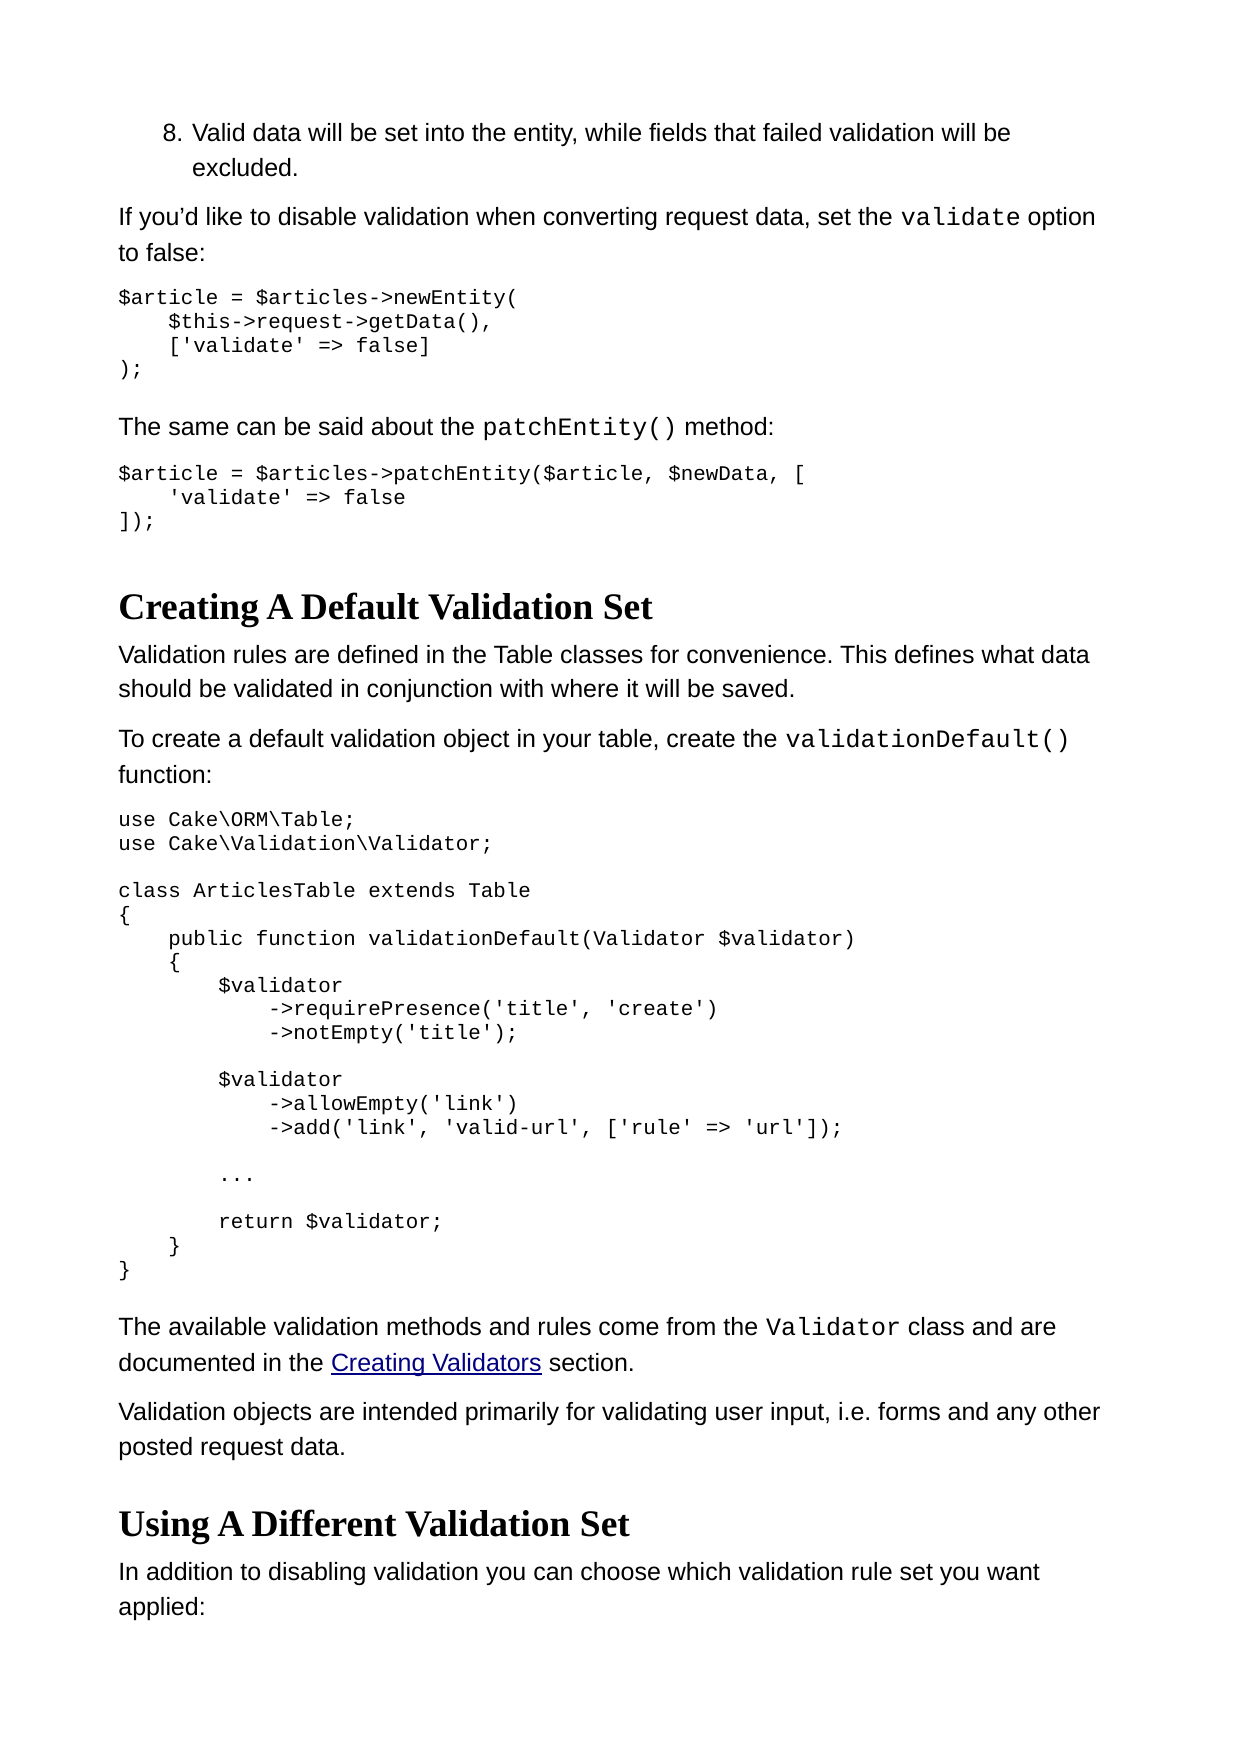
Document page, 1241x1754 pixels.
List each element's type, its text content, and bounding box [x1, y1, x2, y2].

text The available validation methods and rules come from the Validator class and are documented in the Creating Validators section. [118, 1312, 1122, 1377]
text ->allowEmpty('link') [118, 1093, 1122, 1117]
list Valid data will be set into the entity, while fields that failed validation will be excluded. [162, 118, 1122, 181]
text use Cake\ORM\Table; [118, 809, 1122, 833]
text $this->request->getData(), [118, 311, 1122, 335]
text To create a default validation object in your table, create the validationDefault() function: [118, 723, 1122, 789]
text $validator [118, 1069, 1122, 1093]
text ->requirePresence('title', 'create') [118, 998, 1122, 1022]
text class ArticlesTable extends Table [118, 880, 1122, 904]
text public function validationDefault(Validator $validator) [118, 927, 1122, 951]
text Validation objects are intended primarily for validating user input, i.e. forms and any other posted request data. [118, 1397, 1122, 1461]
text } [118, 1235, 1122, 1258]
text ['validate' => false] [118, 335, 1122, 358]
text } [118, 1258, 1122, 1282]
text ); [118, 358, 1122, 382]
text ->notEmpty('title'); [118, 1022, 1122, 1046]
text 'validate' => false [118, 487, 1122, 510]
text $article = $articles->patchEntity($article, $newData, [ [118, 463, 1122, 487]
text use Cake\Validation\Validator; [118, 833, 1122, 857]
text If you’d like to disable validation when converting request data, set the validate option to false: [118, 202, 1122, 267]
text { [118, 904, 1122, 927]
text ... [118, 1164, 1122, 1188]
subtitle Creating A Default Validation Set [118, 584, 1122, 627]
text ]); [118, 510, 1122, 534]
text Validation rules are defined in the Table classes for convenience. This defines what data should be validated in conjunction with where it will be saved. [118, 640, 1122, 703]
text ->add('link', 'valid-url', ['rule' => 'url']); [118, 1117, 1122, 1140]
subtitle Using A Different Validation Set [118, 1502, 1122, 1545]
text In addition to disabling validation you can choose which validation rule set you want applied: [118, 1557, 1122, 1621]
text The same can be said about the patchEntity() method: [118, 411, 1122, 442]
text $validator [118, 975, 1122, 998]
text { [118, 951, 1122, 975]
text $article = $articles->newEntity( [118, 287, 1122, 311]
text return $validator; [118, 1211, 1122, 1235]
